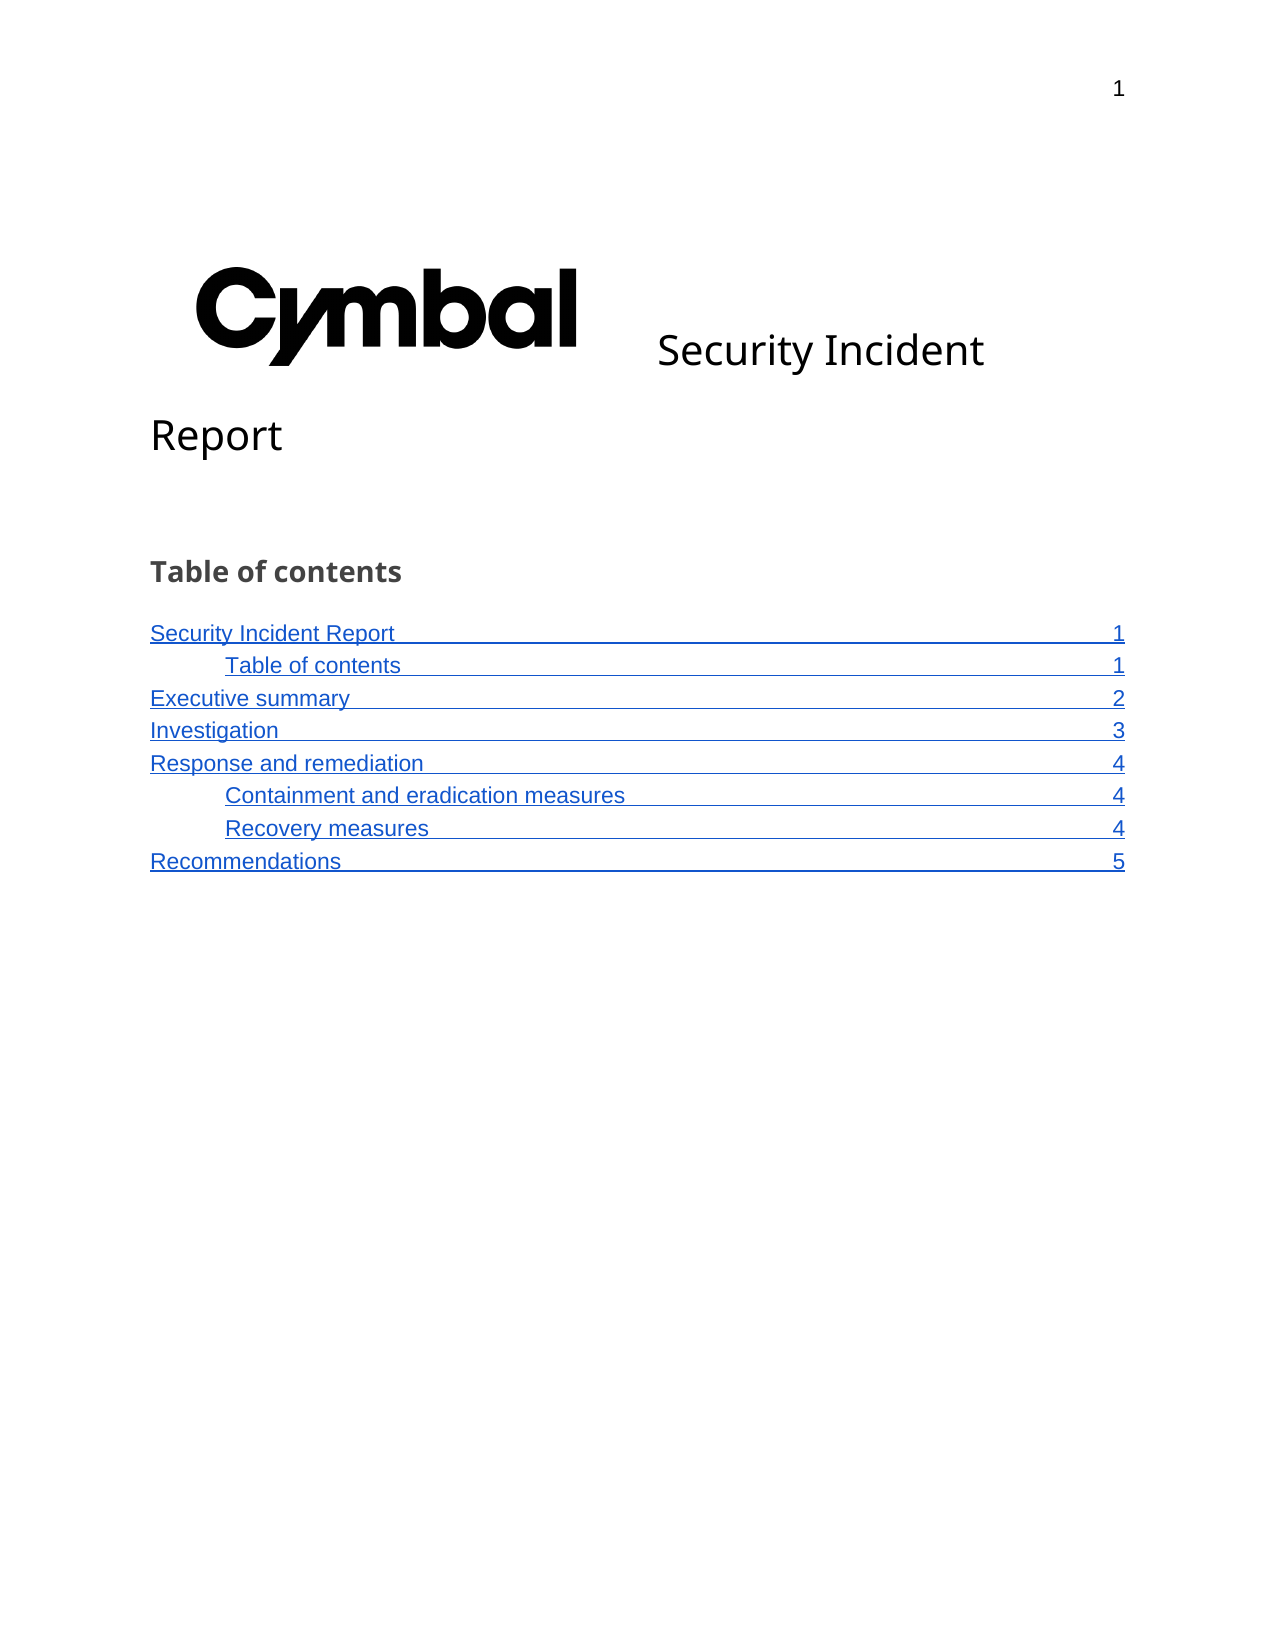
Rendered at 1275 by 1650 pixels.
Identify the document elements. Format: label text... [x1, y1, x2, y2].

subtitle Security Incident Report [150, 243, 1125, 462]
subtitle Table of contents [150, 552, 1125, 591]
text Investigation 3 [150, 717, 1125, 740]
text Executive summary 2 [150, 685, 1125, 708]
text Security Incident Report 1 [150, 619, 1125, 642]
text Response and remediation 4 [150, 750, 1125, 773]
text Recovery measures 4 [225, 815, 1125, 838]
picture [196, 260, 577, 366]
text Containment and eradication measures 4 [225, 782, 1125, 805]
text Recommendations 5 [150, 848, 1125, 870]
text Table of contents 1 [225, 652, 1125, 675]
